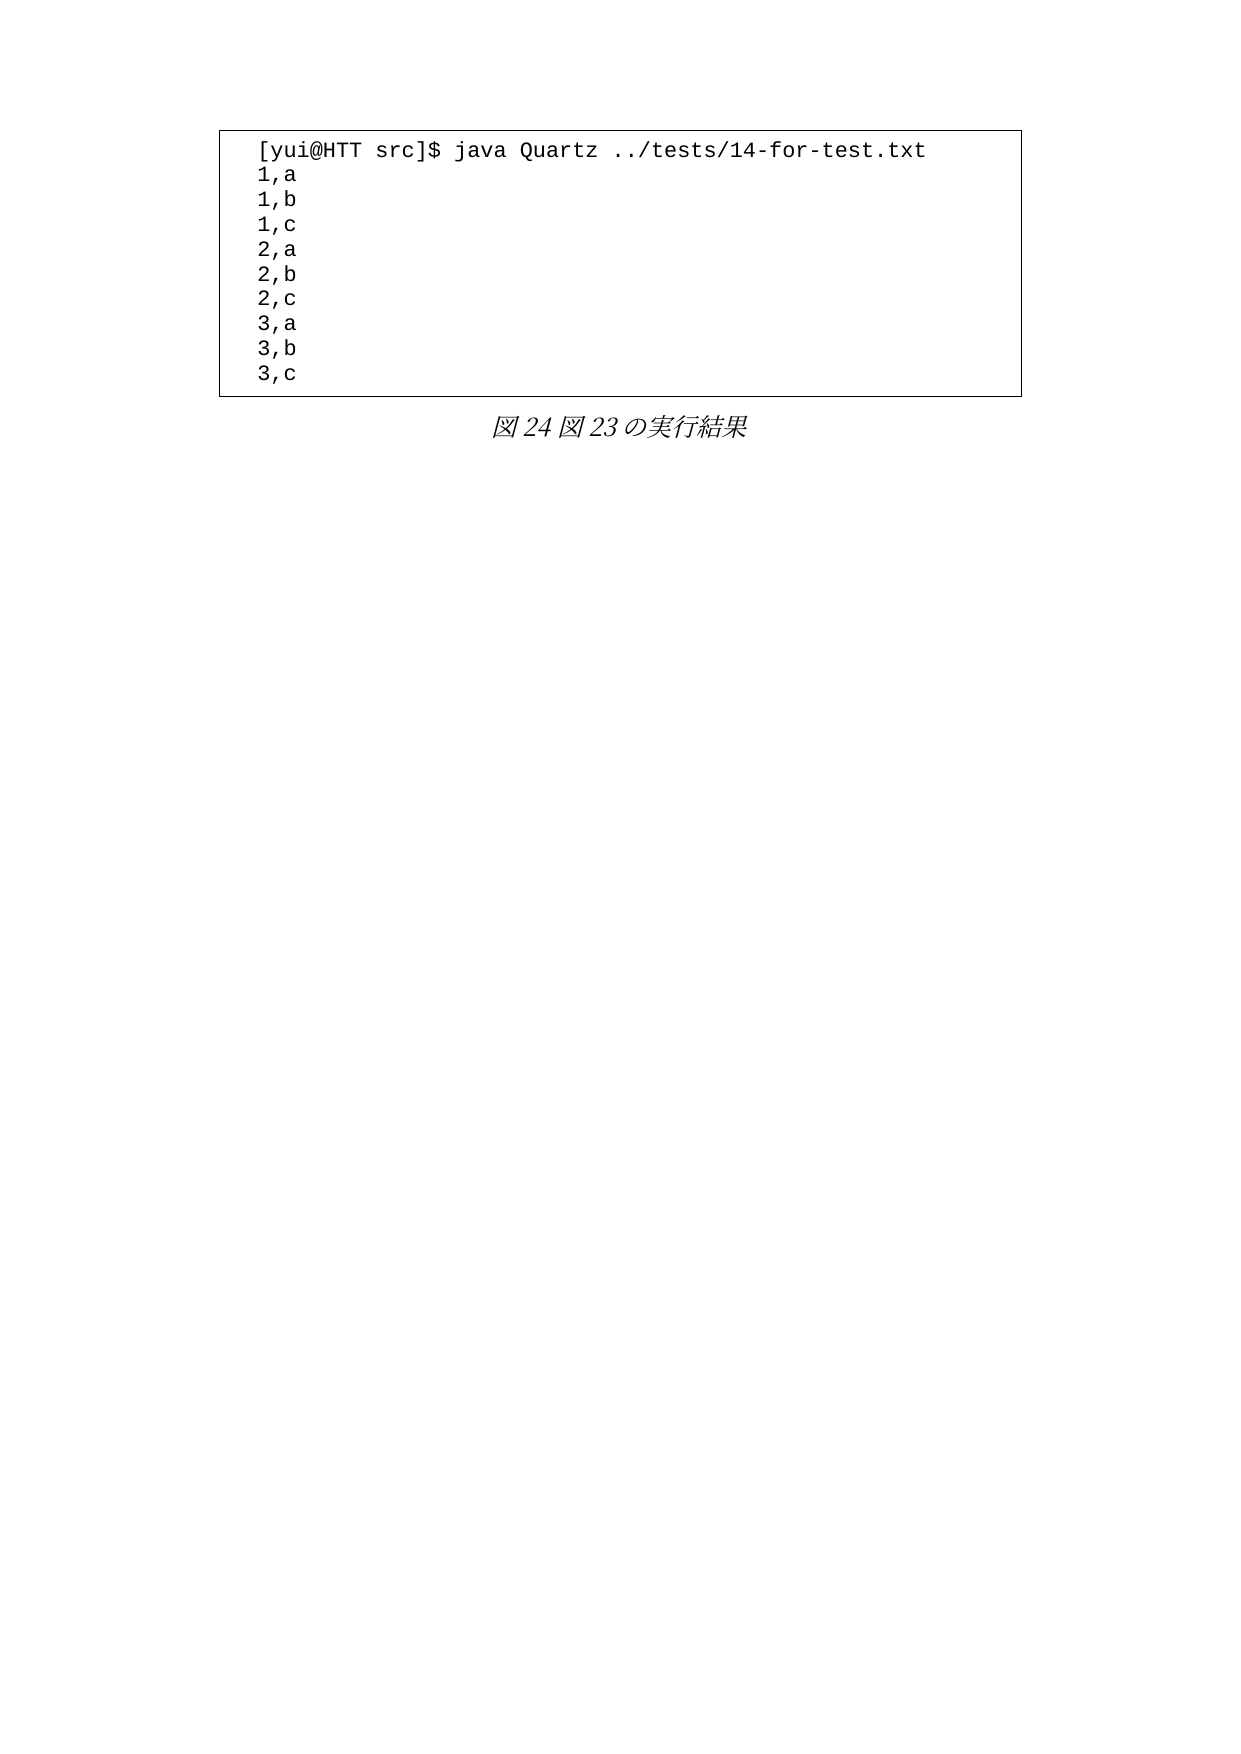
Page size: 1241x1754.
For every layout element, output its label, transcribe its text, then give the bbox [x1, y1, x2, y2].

text 3,c [257, 362, 1013, 387]
text 2,b [257, 263, 1013, 288]
text 3,a [257, 312, 1013, 337]
text 2,c [257, 288, 1013, 312]
text 1,c [257, 213, 1013, 238]
text 1,b [257, 188, 1013, 213]
text 図 24 図 23の実行結果 [118, 118, 1122, 443]
text 3,b [257, 337, 1013, 362]
text 1,a [257, 164, 1013, 188]
text [yui@HTT src]$ java Quartz ../tests/14-for-test.txt [257, 139, 1013, 164]
text 2,a [257, 238, 1013, 263]
